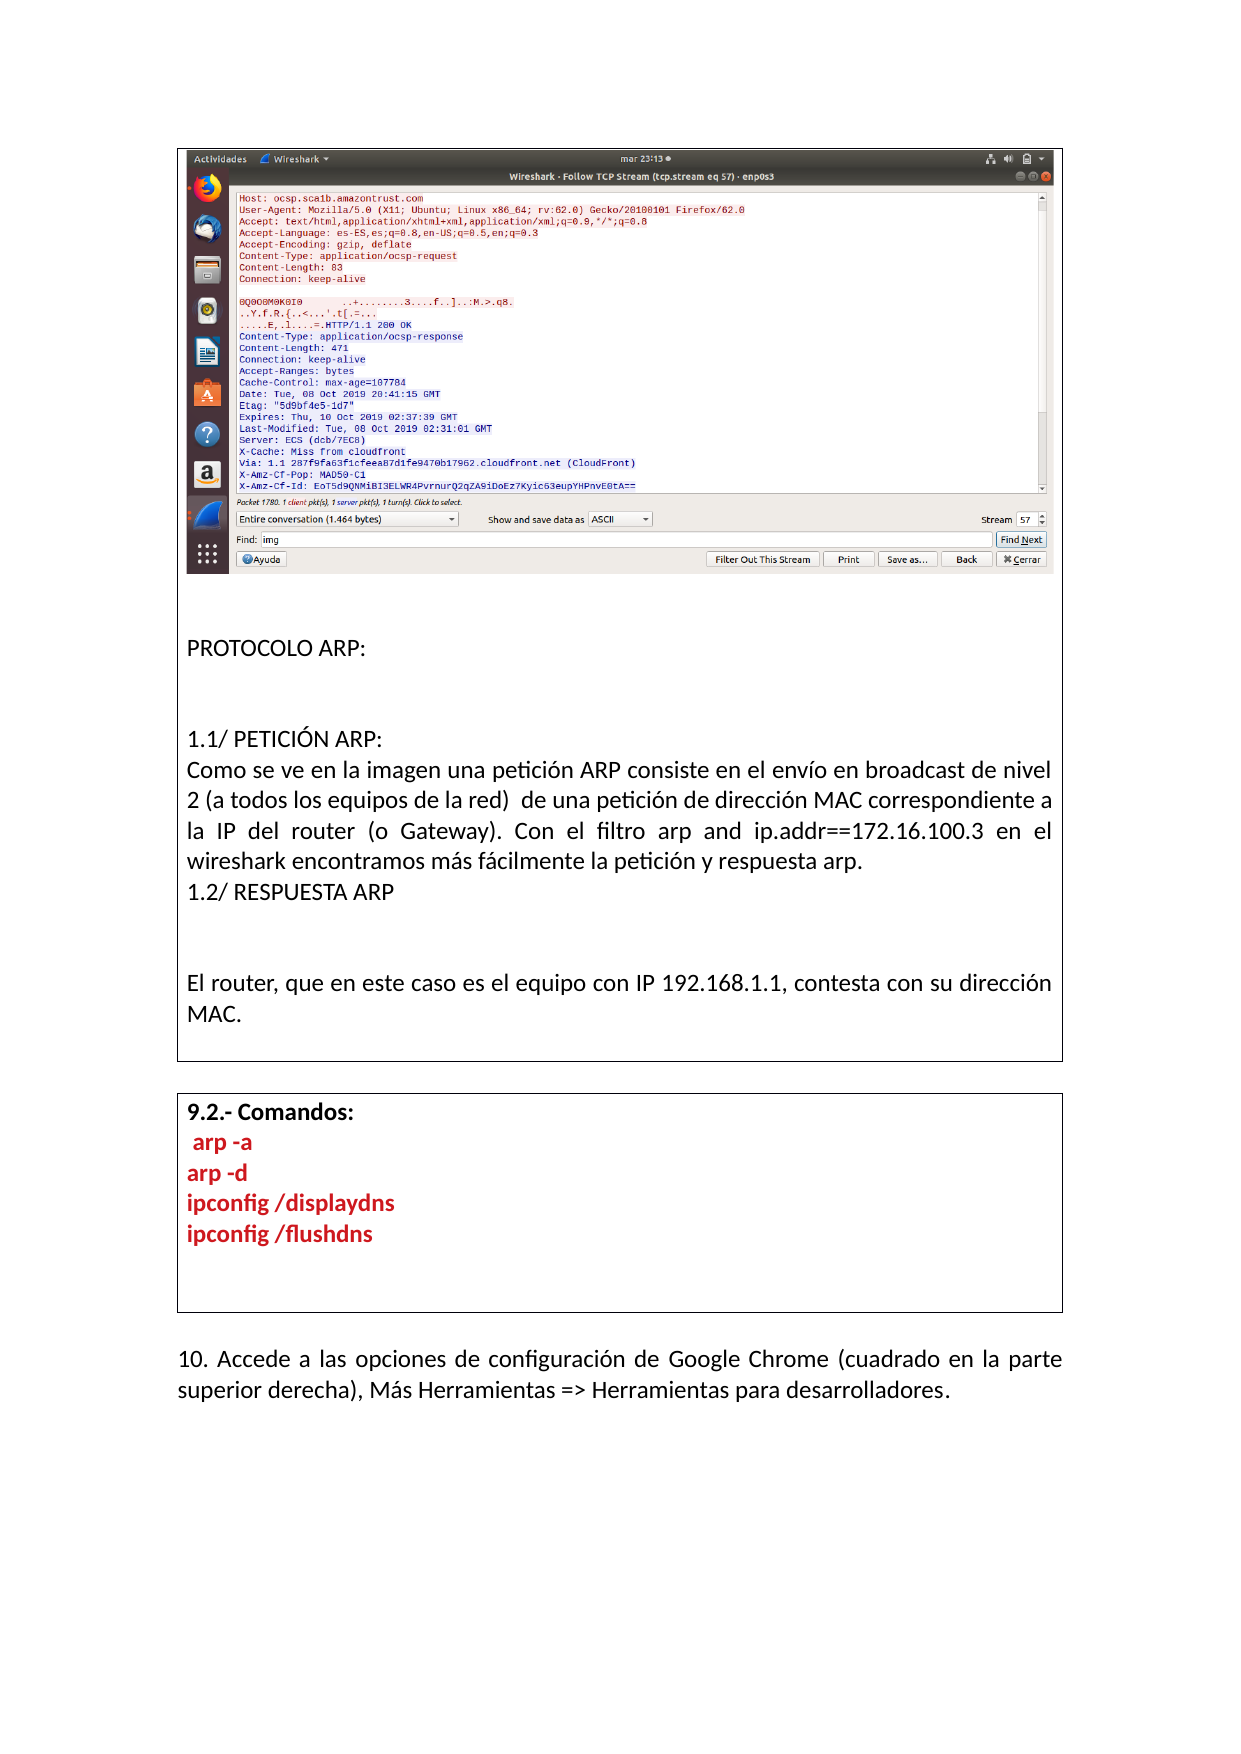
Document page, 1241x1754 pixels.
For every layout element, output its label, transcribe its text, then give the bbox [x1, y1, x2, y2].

text El router, que en este caso es el equipo con IP 192.168.1.1, contesta con su dirección MAC. [178, 964, 1062, 1029]
text 9.2.- Comandos: [178, 1094, 1062, 1123]
text arp -a [178, 1123, 1062, 1154]
text Como se ve en la imagen una petición ARP consiste en el envío en broadcast de nivel 2 (a todos los equipos de la red) de una petición de dirección MAC correspondiente a la IP del router (o Gateway). Con el filtro arp and ip.addr==172.16.100.3 en el wireshark encontramos más fácilmente la petición y respuesta arp. [178, 751, 1062, 873]
text 1.1/ PETICIÓN ARP: [178, 720, 1062, 751]
text 1.2/ RESPUESTA ARP [178, 873, 1062, 907]
text PROTOCOLO ARP: [178, 629, 1062, 662]
text arp -d [178, 1154, 1062, 1184]
text 10. Accede a las opciones de configuración de Google Chrome (cuadrado en la parte superior derecha), Más Herramientas => Herramientas para desarrolladores. [177, 1343, 1063, 1404]
picture [186, 150, 1054, 574]
text ipconfig /flushdns [178, 1215, 1062, 1248]
text ipconfig /displaydns [178, 1184, 1062, 1215]
